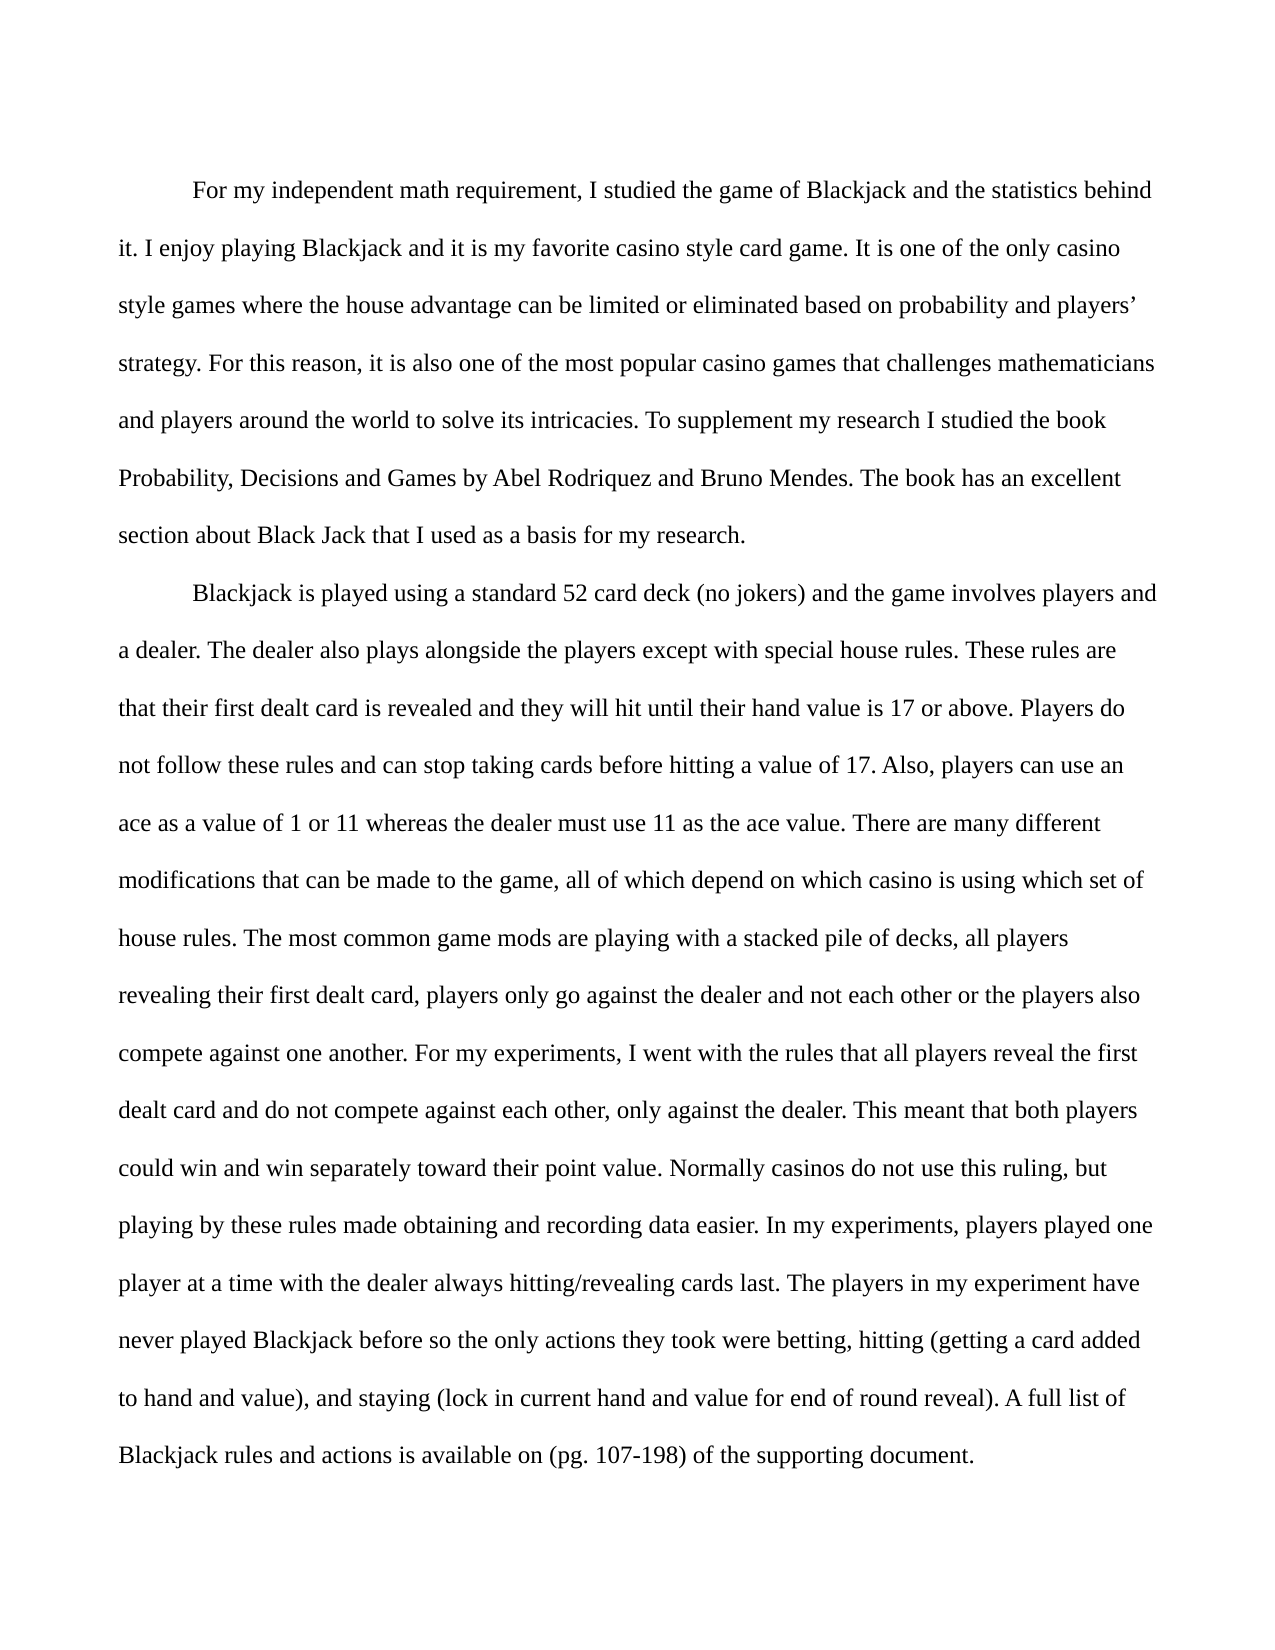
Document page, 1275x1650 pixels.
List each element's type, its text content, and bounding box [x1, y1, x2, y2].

text Blackjack is played using a standard 52 card deck (no jokers) and the game involves players and a dealer. The dealer also plays alongside the players except with special house rules. These rules are that their first dealt card is revealed and they will hit until their hand value is 17 or above. Players do not follow these rules and can stop taking cards before hitting a value of 17. Also, players can use an ace as a value of 1 or 11 whereas the dealer must use 11 as the ace value. There are many different modifications that can be made to the game, all of which depend on which casino is using which set of house rules. The most common game mods are playing with a stacked pile of decks, all players revealing their first dealt card, players only go against the dealer and not each other or the players also compete against one another. For my experiments, I went with the rules that all players reveal the first dealt card and do not compete against each other, only against the dealer. This meant that both players could win and win separately toward their point value. Normally casinos do not use this ruling, but playing by these rules made obtaining and recording data easier. In my experiments, players played one player at a time with the dealer always hitting/revealing cards last. The players in my experiment have never played Blackjack before so the only actions they took were betting, hitting (getting a card added to hand and value), and staying (lock in current hand and value for end of round reveal). A full list of Blackjack rules and actions is available on (pg. 107-198) of the supporting document. [118, 578, 1157, 1469]
text For my independent math requirement, I studied the game of Blackjack and the statistics behind it. I enjoy playing Blackjack and it is my favorite casino style card game. It is one of the only casino style games where the house advantage can be limited or eliminated based on probability and players’ strategy. For this reason, it is also one of the most popular casino games that challenges mathematicians and players around the world to solve its intricacies. To supplement my research I studied the book Probability, Decisions and Games by Abel Rodriquez and Bruno Mendes. The book has an excellent section about Black Jack that I used as a basis for my research. [118, 176, 1157, 549]
